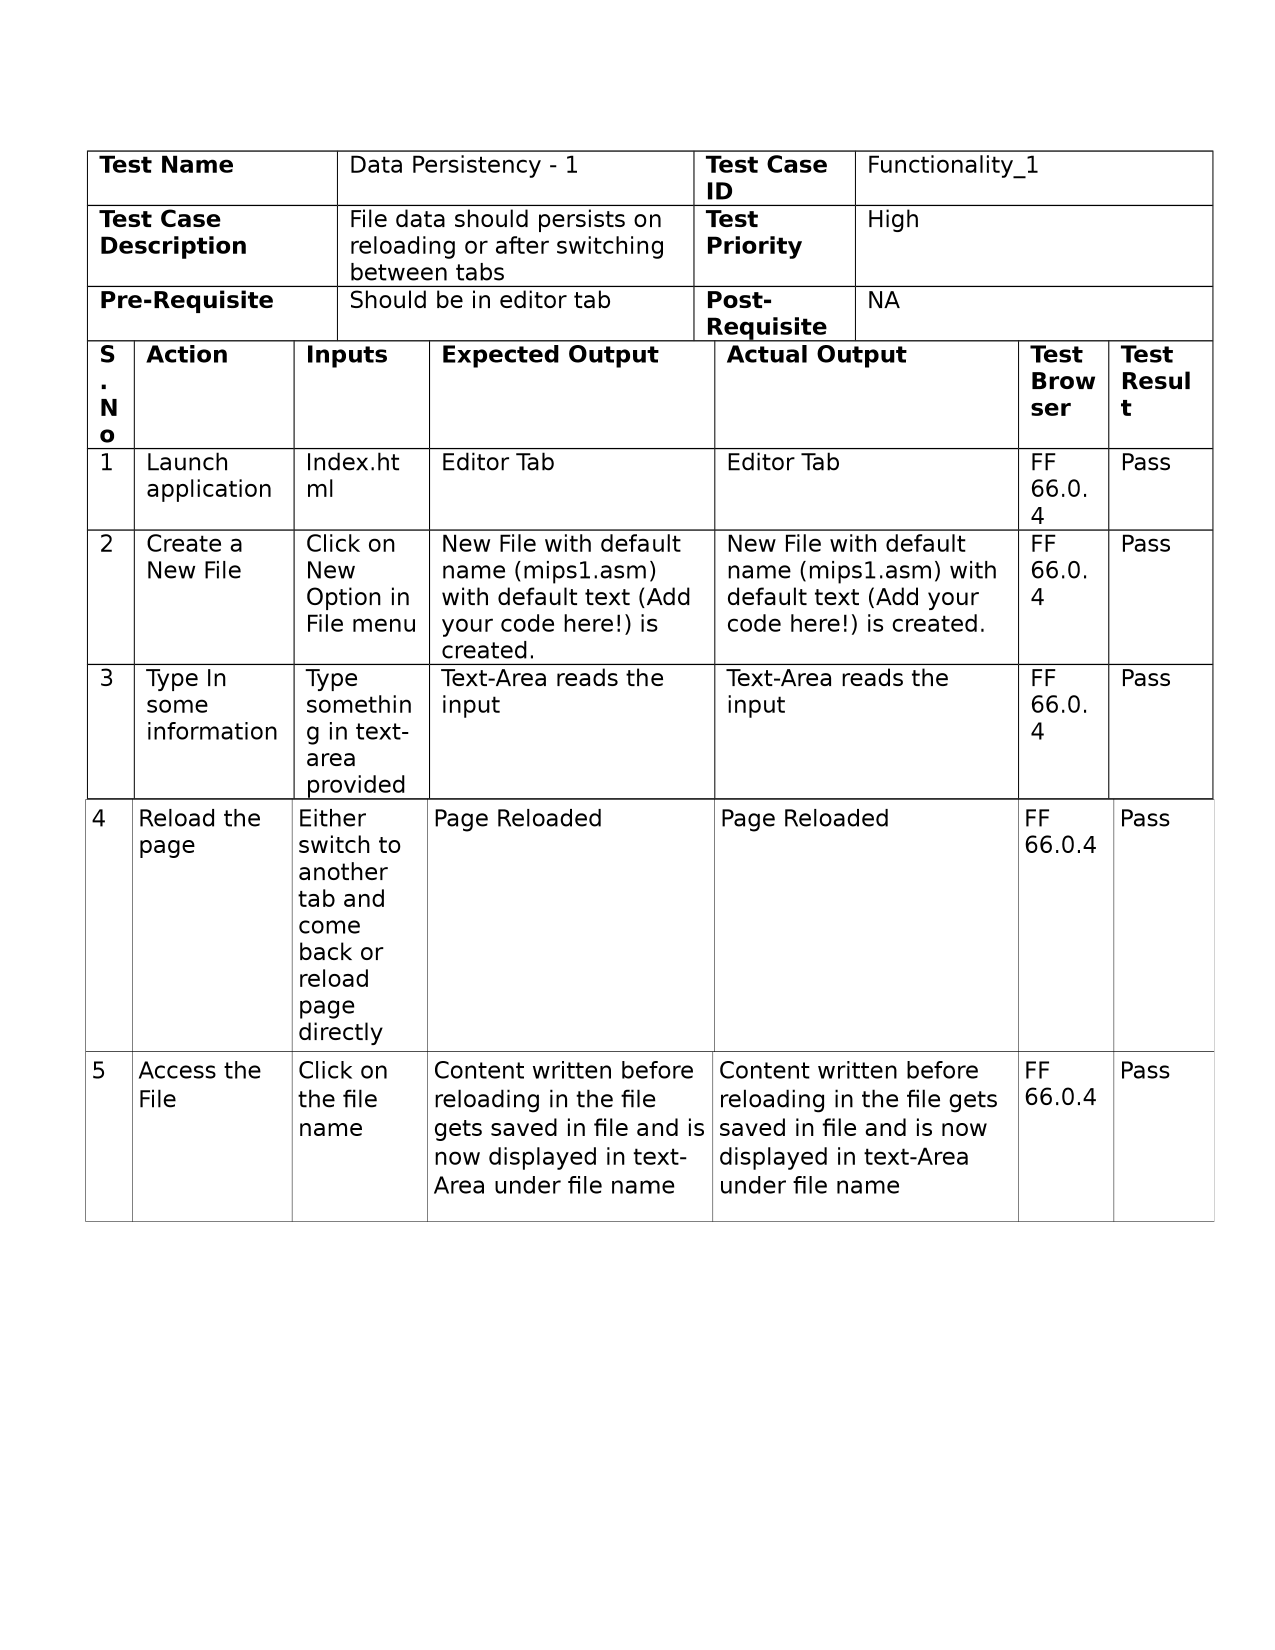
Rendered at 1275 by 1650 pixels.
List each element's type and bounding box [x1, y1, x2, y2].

picture [84, 150, 1215, 1222]
